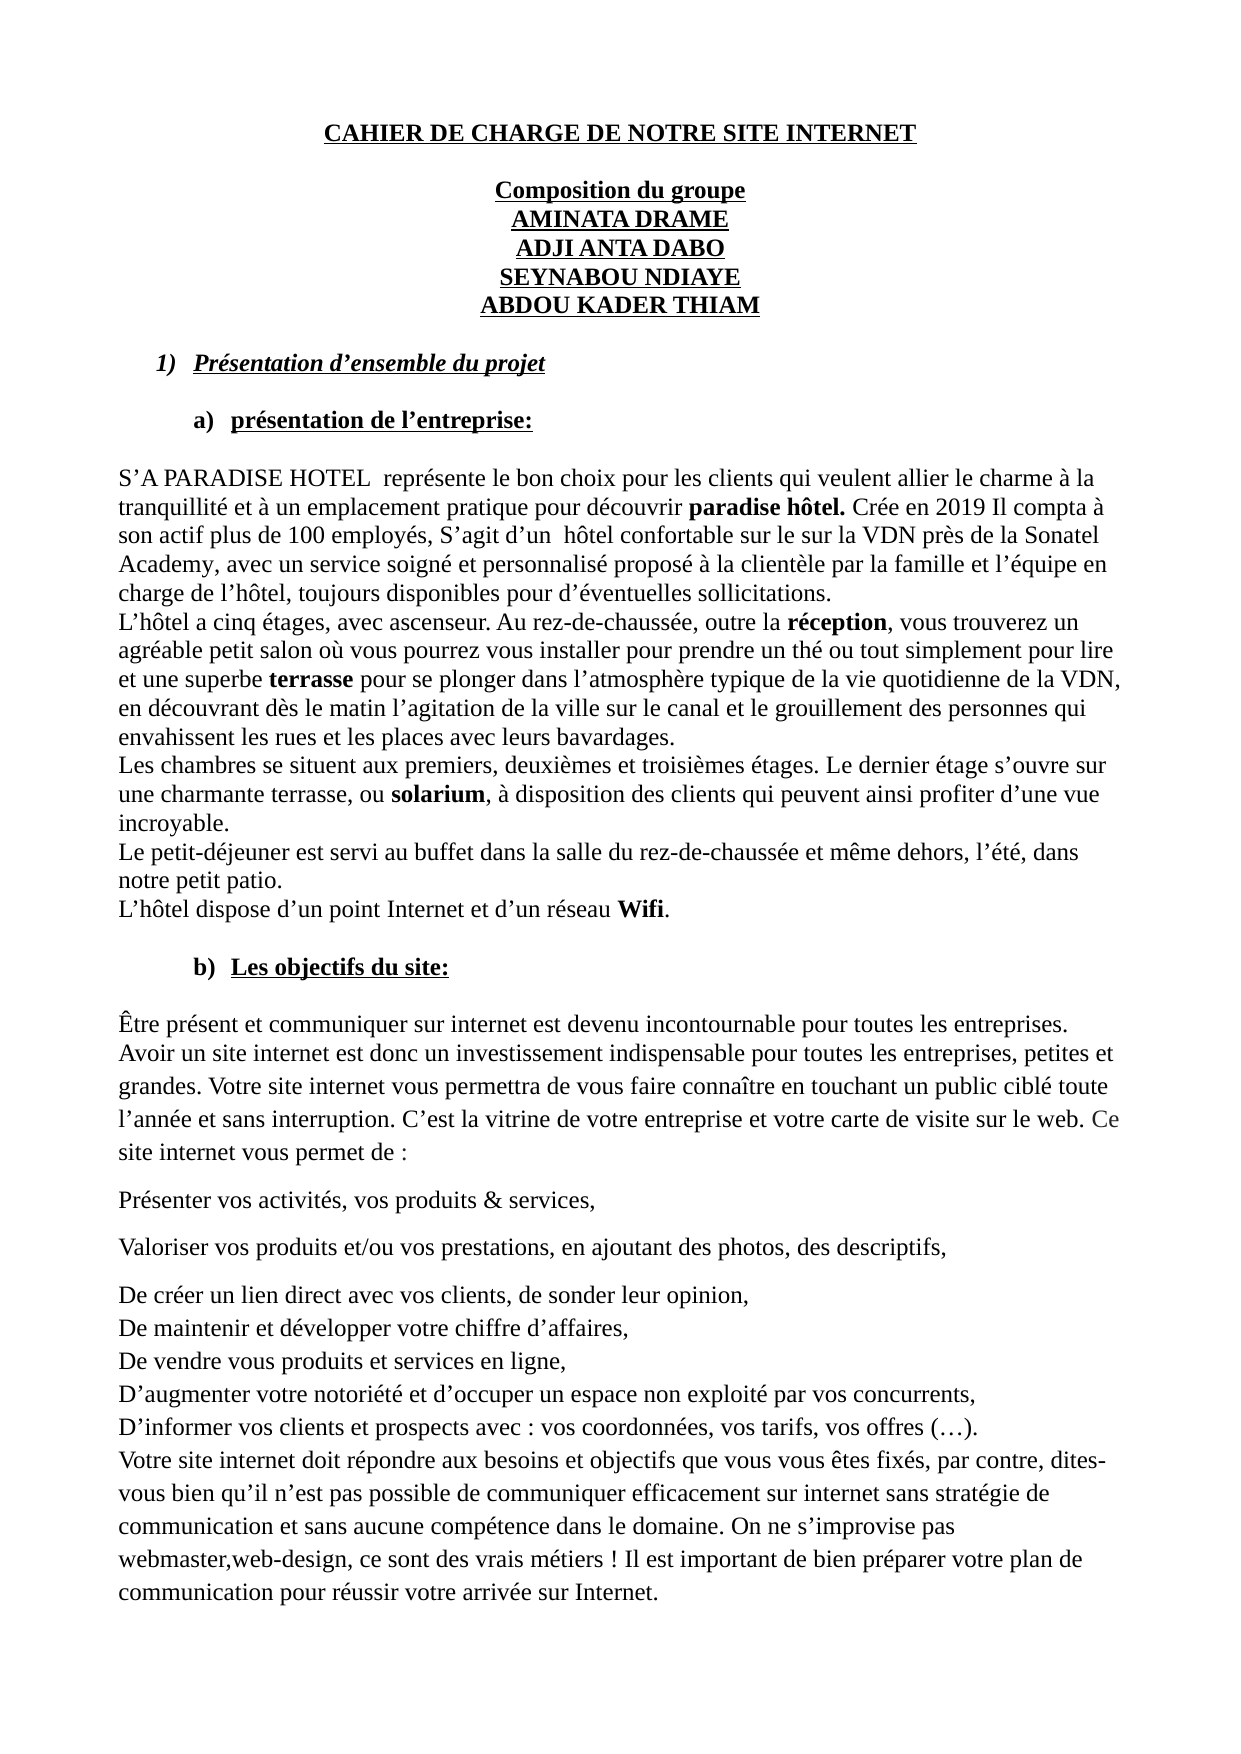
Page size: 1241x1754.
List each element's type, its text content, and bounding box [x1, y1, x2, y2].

text CAHIER DE CHARGE DE NOTRE SITE INTERNET [118, 118, 1122, 147]
text ADJI ANTA DABO [118, 233, 1122, 262]
text Composition du groupe [118, 176, 1122, 204]
text D’augmenter votre notoriété et d’occuper un espace non exploité par vos concurrents, [118, 1379, 1122, 1408]
text S’A PARADISE HOTEL représente le bon choix pour les clients qui veulent allier le charme à la tranquillité et à un emplacement pratique pour découvrir paradise hôtel. Crée en 2019 Il compta à son actif plus de 100 employés, S’agit d’un hôtel confortable sur le sur la VDN près de la Sonatel Academy, avec un service soigné et personnalisé proposé à la clientèle par la famille et l’équipe en charge de l’hôtel, toujours disponibles pour d’éventuelles sollicitations. L’hôtel a cinq étages, avec ascenseur. Au rez-de-chaussée, outre la réception, vous trouverez un agréable petit salon où vous pourrez vous installer pour prendre un thé ou tout simplement pour lire et une superbe terrasse pour se plonger dans l’atmosphère typique de la vie quotidienne de la VDN, en découvrant dès le matin l’agitation de la ville sur le canal et le grouillement des personnes qui envahissent les rues et les places avec leurs bavardages. Les chambres se situent aux premiers, deuxièmes et troisièmes étages. Le dernier étage s’ouvre sur une charmante terrasse, ou solarium, à disposition des clients qui peuvent ainsi profiter d’une vue incroyable. Le petit-déjeuner est servi au buffet dans la salle du rez-de-chaussée et même dehors, l’été, dans notre petit patio. L’hôtel dispose d’un point Internet et d’un réseau Wifi. [118, 463, 1122, 923]
text Valoriser vos produits et/ou vos prestations, en ajoutant des photos, des descriptifs, [118, 1232, 1122, 1261]
text De vendre vous produits et services en ligne, [118, 1346, 1122, 1375]
text De maintenir et développer votre chiffre d’affaires, [118, 1313, 1122, 1342]
text Présenter vos activités, vos produits & services, [118, 1185, 1122, 1213]
list Présentation d’ensemble du projet [156, 348, 1122, 377]
text SEYNABOU NDIAYE [118, 262, 1122, 291]
text AMINATA DRAME [118, 204, 1122, 233]
text De créer un lien direct avec vos clients, de sonder leur opinion, [118, 1280, 1122, 1309]
list présentation de l’entreprise: [193, 406, 1122, 434]
text Votre site internet doit répondre aux besoins et objectifs que vous vous êtes fixés, par contre, dites-vous bien qu’il n’est pas possible de communiquer efficacement sur internet sans stratégie de communication et sans aucune compétence dans le domaine. On ne s’improvise pas webmaster,web-design, ce sont des vrais métiers ! Il est important de bien préparer votre plan de communication pour réussir votre arrivée sur Internet. [118, 1445, 1122, 1606]
list Les objectifs du site: [193, 952, 1122, 981]
text Avoir un site internet est donc un investissement indispensable pour toutes les entreprises, petites et grandes. Votre site internet vous permettra de vous faire connaître en touchant un public ciblé toute l’année et sans interruption. C’est la vitrine de votre entreprise et votre carte de visite sur le web. Ce site internet vous permet de : [118, 1038, 1122, 1166]
text Être présent et communiquer sur internet est devenu incontournable pour toutes les entreprises. [118, 1009, 1122, 1038]
text D’informer vos clients et prospects avec : vos coordonnées, vos tarifs, vos offres (…). [118, 1412, 1122, 1441]
text ABDOU KADER THIAM [118, 291, 1122, 319]
